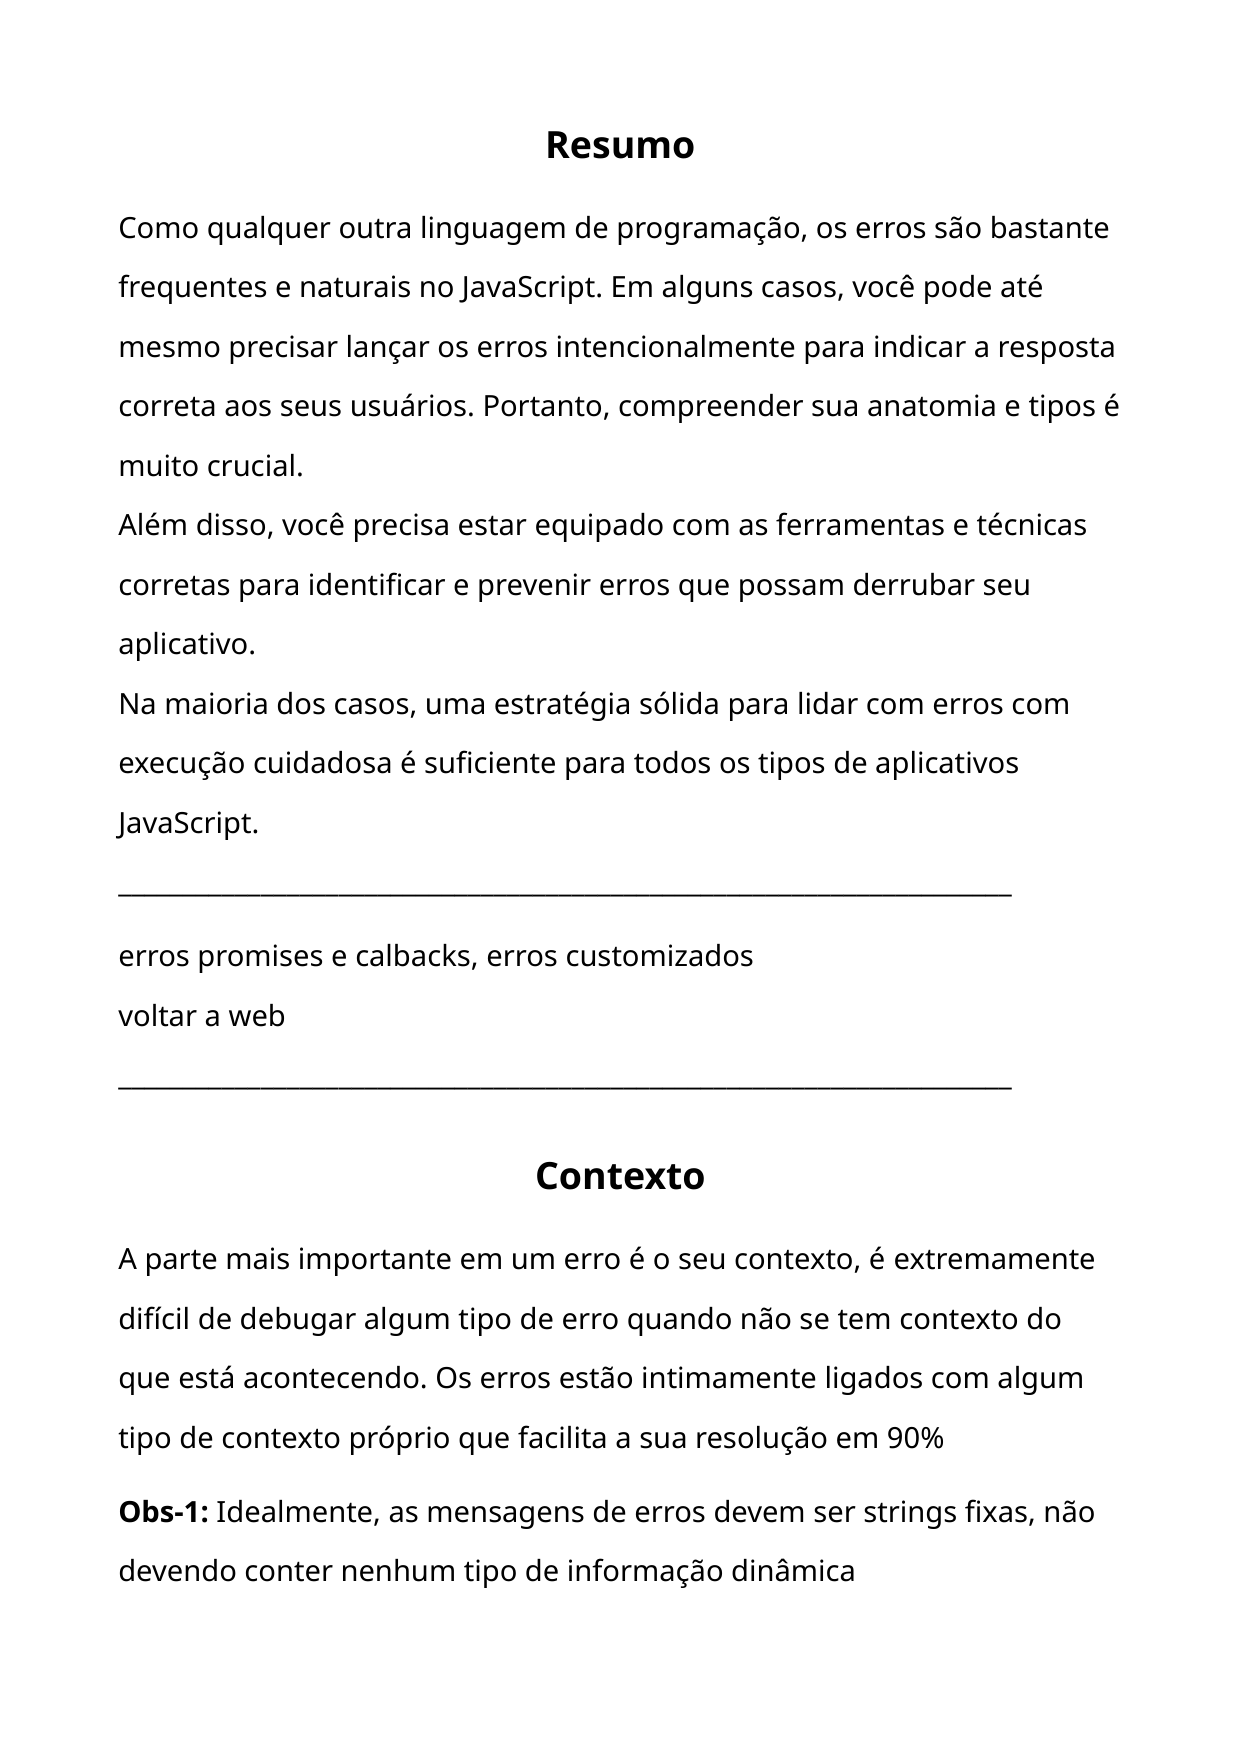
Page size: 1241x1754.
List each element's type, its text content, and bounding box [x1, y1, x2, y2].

text Obs-1: Idealmente, as mensagens de erros devem ser strings fixas, não devendo conter nenhum tipo de informação dinâmica [118, 1491, 1122, 1590]
text _____________________________________________________________________ [118, 1054, 1122, 1094]
text Na maioria dos casos, uma estratégia sólida para lidar com erros com execução cuidadosa é suficiente para todos os tipos de aplicativos JavaScript. [118, 683, 1122, 842]
text voltar a web [118, 995, 1122, 1035]
subtitle Resumo [118, 118, 1122, 169]
text Além disso, você precisa estar equipado com as ferramentas e técnicas corretas para identificar e prevenir erros que possam derrubar seu aplicativo. [118, 504, 1122, 663]
subtitle Contexto [118, 1149, 1122, 1200]
text Como qualquer outra linguagem de programação, os erros são bastante frequentes e naturais no JavaScript. Em alguns casos, você pode até mesmo precisar lançar os erros intencionalmente para indicar a resposta correta aos seus usuários. Portanto, compreender sua anatomia e tipos é muito crucial. [118, 207, 1122, 485]
text A parte mais importante em um erro é o seu contexto, é extremamente difícil de debugar algum tipo de erro quando não se tem contexto do que está acontecendo. Os erros estão intimamente ligados com algum tipo de contexto próprio que facilita a sua resolução em 90% [118, 1238, 1122, 1457]
text _____________________________________________________________________ [118, 861, 1122, 901]
text erros promises e calbacks, erros customizados [118, 936, 1122, 975]
